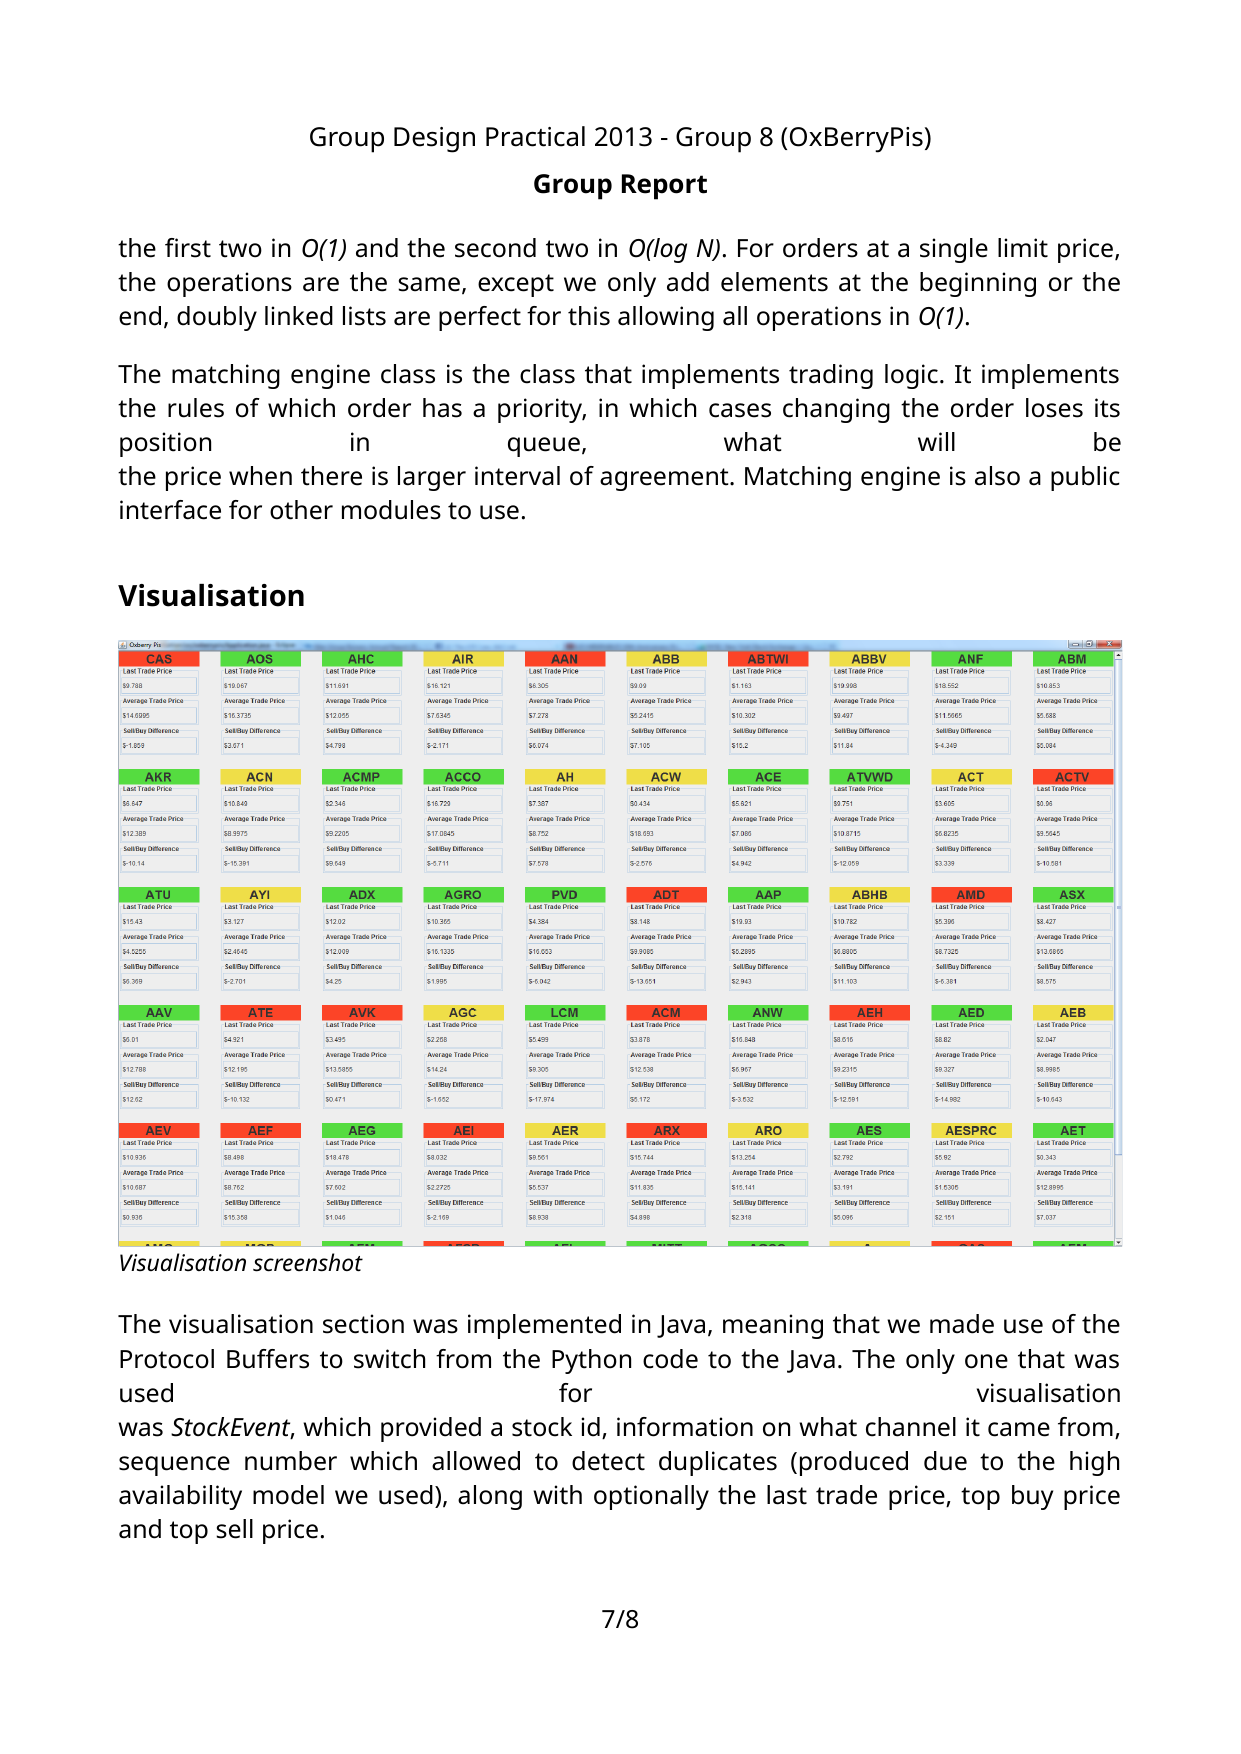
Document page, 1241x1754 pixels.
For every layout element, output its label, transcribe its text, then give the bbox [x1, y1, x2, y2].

text [118, 627, 1122, 640]
subtitle Visualisation [118, 575, 1122, 615]
picture [118, 640, 1123, 1247]
text the first two in O(1) and the second two in O(log N). For orders at a single limit price, the operations are the same, except we only add elements at the beginning or the end, doubly linked lists are perfect for this allowing all operations in O(1). [118, 230, 1122, 333]
text The visualisation section was implemented in Java, meaning that we made use of the Protocol Buffers to switch from the Python code to the Java. The only one that was used for visualisation was StockEvent, which provided a stock id, information on what channel it came from, sequence number which allowed to detect duplicates (produced due to the high availability model we used), along with optionally the last trade price, top buy price and top sell price. [118, 1278, 1122, 1546]
text Visualisation screenshot [118, 1247, 1122, 1278]
text The matching engine class is the class that implements trading logic. It implements the rules of which order has a priority, in which cases changing the order loses its position in queue, what will be the price when there is larger interval of agreement. Matching engine is also a public interface for other modules to use. [118, 356, 1122, 527]
